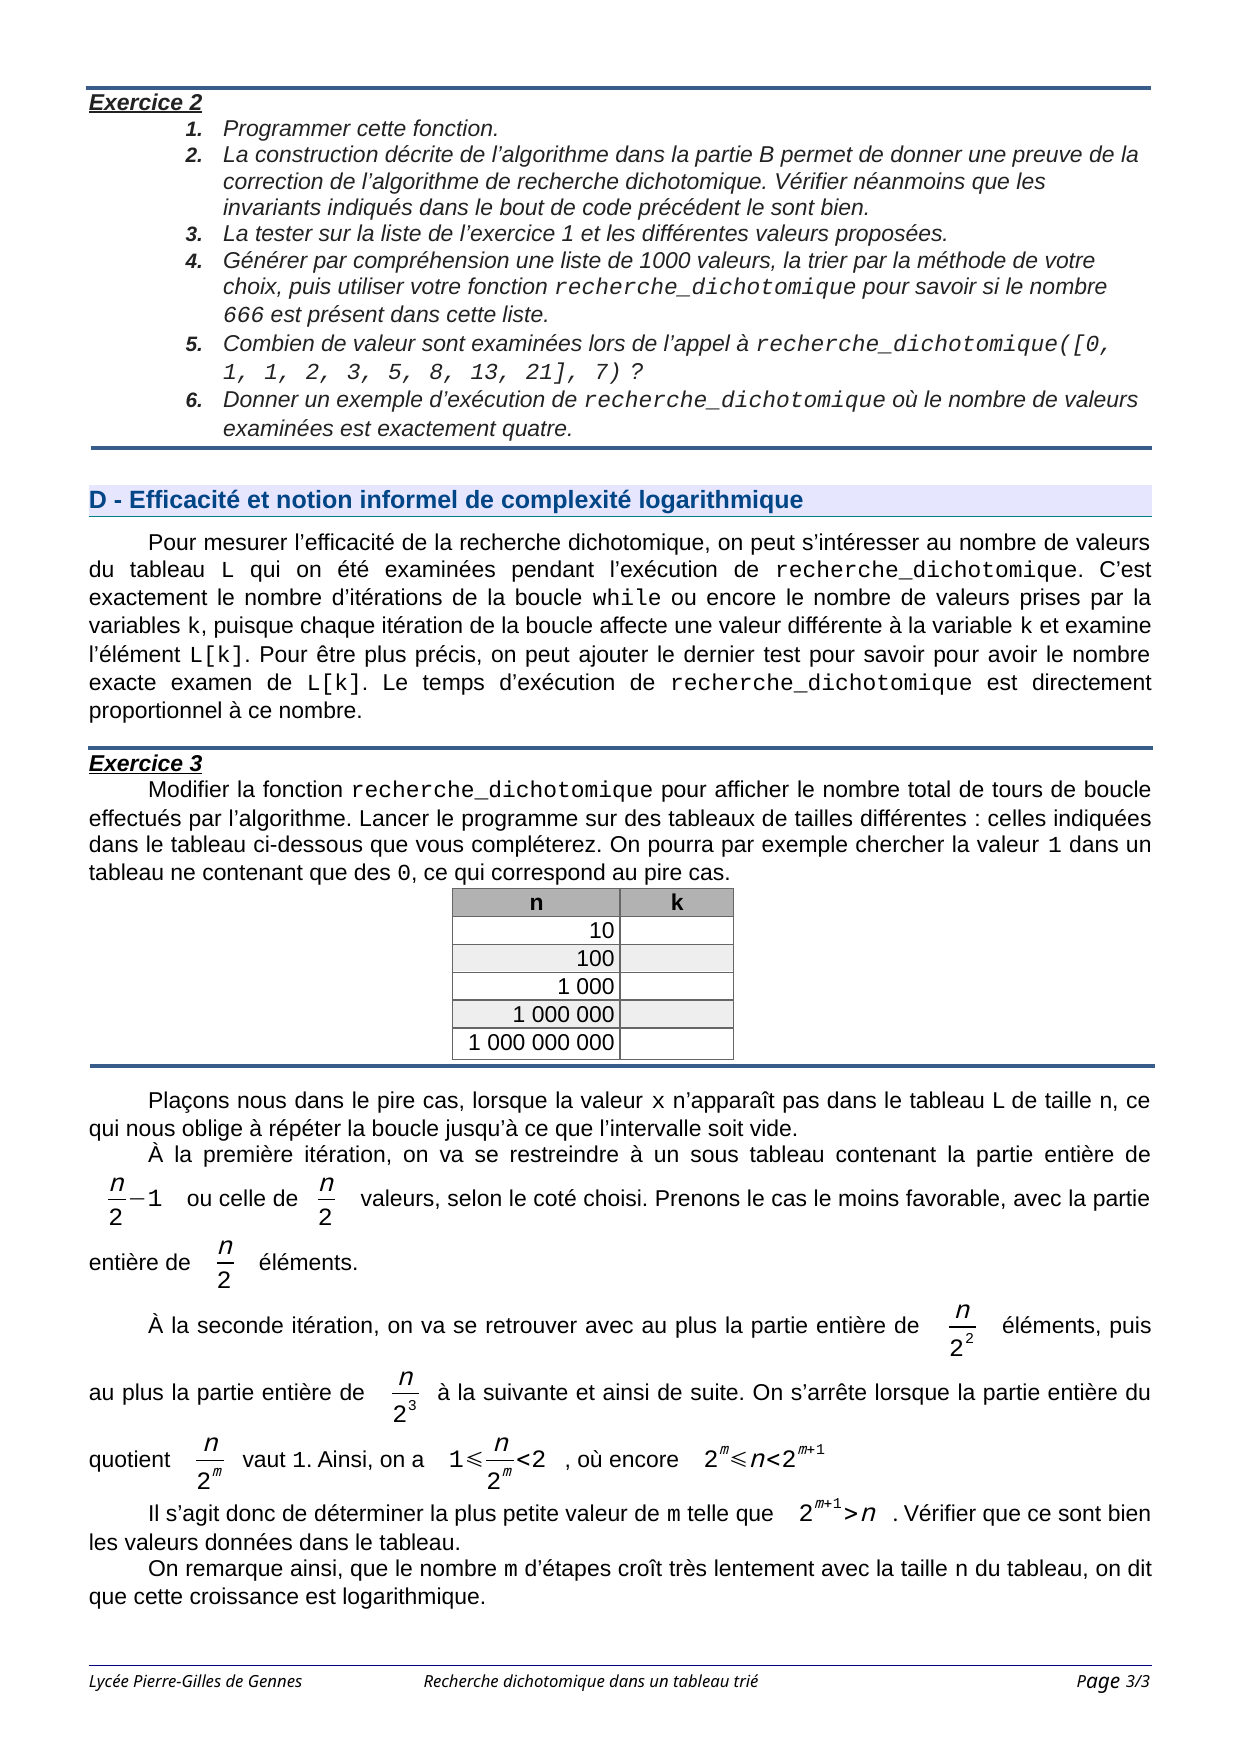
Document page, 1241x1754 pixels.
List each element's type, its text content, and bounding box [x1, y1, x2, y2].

text À la seconde itération, on va se retrouver avec au plus la partie entière de éléments, puis au plus la partie entière de à la suivante et ainsi de suite. On s’arrête lorsque la partie entière du quotient vaut 1. Ainsi, on a , où encore [89, 1295, 1152, 1495]
text À la première itération, on va se restreindre à un sous tableau contenant la partie entière de ou celle de valeurs, selon le coté choisi. Prenons le cas le moins favorable, avec la partie entière de éléments. [89, 1141, 1152, 1295]
table_header n [453, 889, 619, 916]
table_cell [621, 945, 733, 971]
list Programmer cette fonction. [185, 115, 1152, 141]
table_cell 1 000 000 [453, 1001, 619, 1027]
table_cell [621, 917, 733, 943]
table_cell 1 000 [453, 973, 619, 999]
subtitle Efficacité et notion informel de complexité logarithmique [89, 485, 1152, 516]
text Exercice 2 [89, 88, 1152, 115]
text On remarque ainsi, que le nombre m d’étapes croît très lentement avec la taille n du tableau, on dit que cette croissance est logarithmique. [89, 1555, 1152, 1609]
text Pour mesurer l’efficacité de la recherche dichotomique, on peut s’intéresser au nombre de valeurs du tableau L qui on été examinées pendant l’exécution de recherche_dichotomique. C’est exactement le nombre d’itérations de la boucle while ou encore le nombre de valeurs prises par la variables k, puisque chaque itération de la boucle affecte une valeur différente à la variable k et examine l’élément L[k]. Pour être plus précis, on peut ajouter le dernier test pour savoir pour avoir le nombre exacte examen de L[k]. Le temps d’exécution de recherche_dichotomique est directement proportionnel à ce nombre. [89, 529, 1152, 724]
table_cell [621, 1001, 733, 1027]
list Combien de valeur sont examinées lors de l’appel à recherche_dichotomique([0, 1, 1, 2, 3, 5, 8, 13, 21], 7) ? [185, 330, 1152, 386]
table_header k [621, 889, 733, 916]
list La tester sur la liste de l’exercice 1 et les différentes valeurs proposées. [185, 220, 1152, 247]
table_cell 1 000 000 000 [453, 1029, 619, 1059]
table_cell 100 [453, 945, 619, 971]
table_cell 10 [453, 917, 619, 943]
list Donner un exemple d’exécution de recherche_dichotomique où le nombre de valeurs examinées est exactement quatre. [185, 386, 1152, 441]
text Exercice 3 [89, 750, 1152, 776]
text Il s’agit donc de déterminer la plus petite valeur de m telle que . Vérifier que ce sont bien les valeurs données dans le tableau. [89, 1495, 1152, 1555]
text Modifier la fonction recherche_dichotomique pour afficher le nombre total de tours de boucle effectués par l’algorithme. Lancer le programme sur des tableaux de tailles différentes : celles indiquées dans le tableau ci-dessous que vous compléterez. On pourra par exemple chercher la valeur 1 dans un tableau ne contenant que des 0, ce qui correspond au pire cas. [89, 776, 1152, 888]
list La construction décrite de l’algorithme dans la partie B permet de donner une preuve de la correction de l’algorithme de recherche dichotomique. Vérifier néanmoins que les invariants indiqués dans le bout de code précédent le sont bien. [185, 141, 1152, 220]
table_cell [621, 1029, 733, 1059]
list Générer par compréhension une liste de 1000 valeurs, la trier par la méthode de votre choix, puis utiliser votre fonction recherche_dichotomique pour savoir si le nombre 666 est présent dans cette liste. [185, 247, 1152, 330]
text Plaçons nous dans le pire cas, lorsque la valeur x n’apparaît pas dans le tableau L de taille n, ce qui nous oblige à répéter la boucle jusqu’à ce que l’intervalle soit vide. [89, 1087, 1152, 1141]
table_cell [621, 973, 733, 999]
